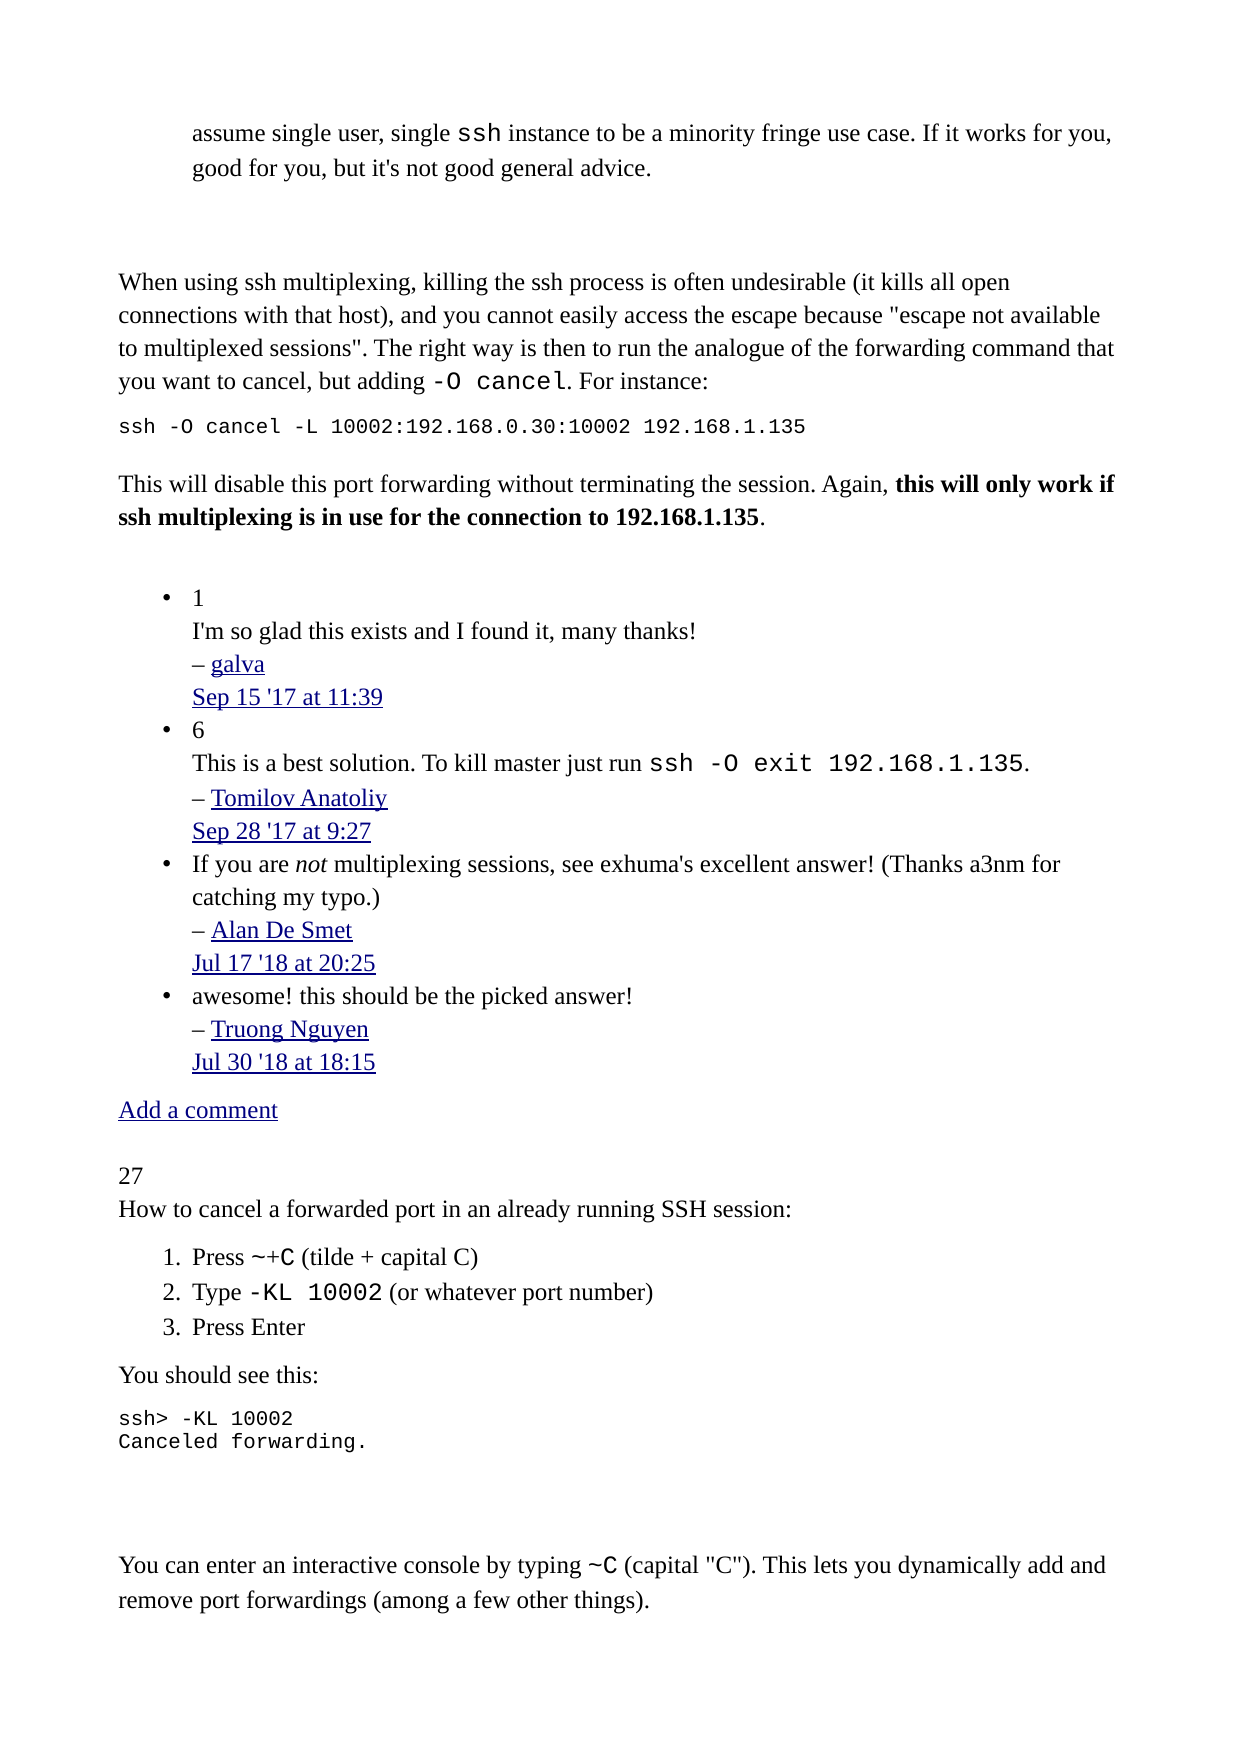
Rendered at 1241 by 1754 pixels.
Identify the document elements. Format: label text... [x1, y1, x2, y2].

list This is a best solution. To kill master just run ssh -O exit 192.168.1.135. [162, 748, 1122, 779]
list Sep 28 '17 at 9:27 [162, 816, 1122, 845]
list – Alan De Smet [162, 915, 1122, 944]
text When using ssh multiplexing, killing the ssh process is often undesirable (it kills all open connections with that host), and you cannot easily access the escape because "escape not available to multiplexed sessions". The right way is then to run the analogue of the forwarding command that you want to cancel, but adding -O cancel. For instance: [118, 267, 1122, 397]
list Jul 17 '18 at 20:25 [162, 948, 1122, 977]
list Press Enter [162, 1312, 1122, 1341]
text How to cancel a forwarded port in an already running SSH session: [118, 1194, 1122, 1223]
text You can enter an interactive console by typing ~C (capital "C"). This lets you dynamically add and remove port forwardings (among a few other things). [118, 1551, 1122, 1614]
list Sep 15 '17 at 11:39 [162, 682, 1122, 711]
text This will disable this port forwarding without terminating the session. Again, this will only work if ssh multiplexing is in use for the connection to 192.168.1.135. [118, 469, 1122, 531]
list – Truong Nguyen [162, 1014, 1122, 1043]
list assume single user, single ssh instance to be a minority fringe use case. If it works for you, good for you, but it's not good general advice. [162, 118, 1122, 182]
text Add a comment [118, 1095, 1122, 1124]
list If you are not multiplexing sessions, see exhuma's excellent answer! (Thanks a3nm for catching my typo.) [162, 849, 1122, 911]
text ssh> -KL 10002 [118, 1408, 1122, 1431]
list – Tomilov Anatoliy [162, 783, 1122, 812]
list Type -KL 10002 (or whatever port number) [162, 1277, 1122, 1308]
text ssh -O cancel -L 10002:192.168.0.30:10002 192.168.1.135 [118, 416, 1122, 439]
text 27 [118, 1161, 1122, 1190]
list 1 [162, 583, 1122, 611]
text You should see this: [118, 1360, 1122, 1389]
list awesome! this should be the picked answer! [162, 981, 1122, 1010]
list Press ~+C (tilde + capital C) [162, 1242, 1122, 1272]
list 6 [162, 715, 1122, 743]
text Canceled forwarding. [118, 1431, 1122, 1455]
list Jul 30 '18 at 18:15 [162, 1047, 1122, 1076]
list I'm so glad this exists and I found it, many thanks! [162, 616, 1122, 644]
list – galva [162, 649, 1122, 677]
